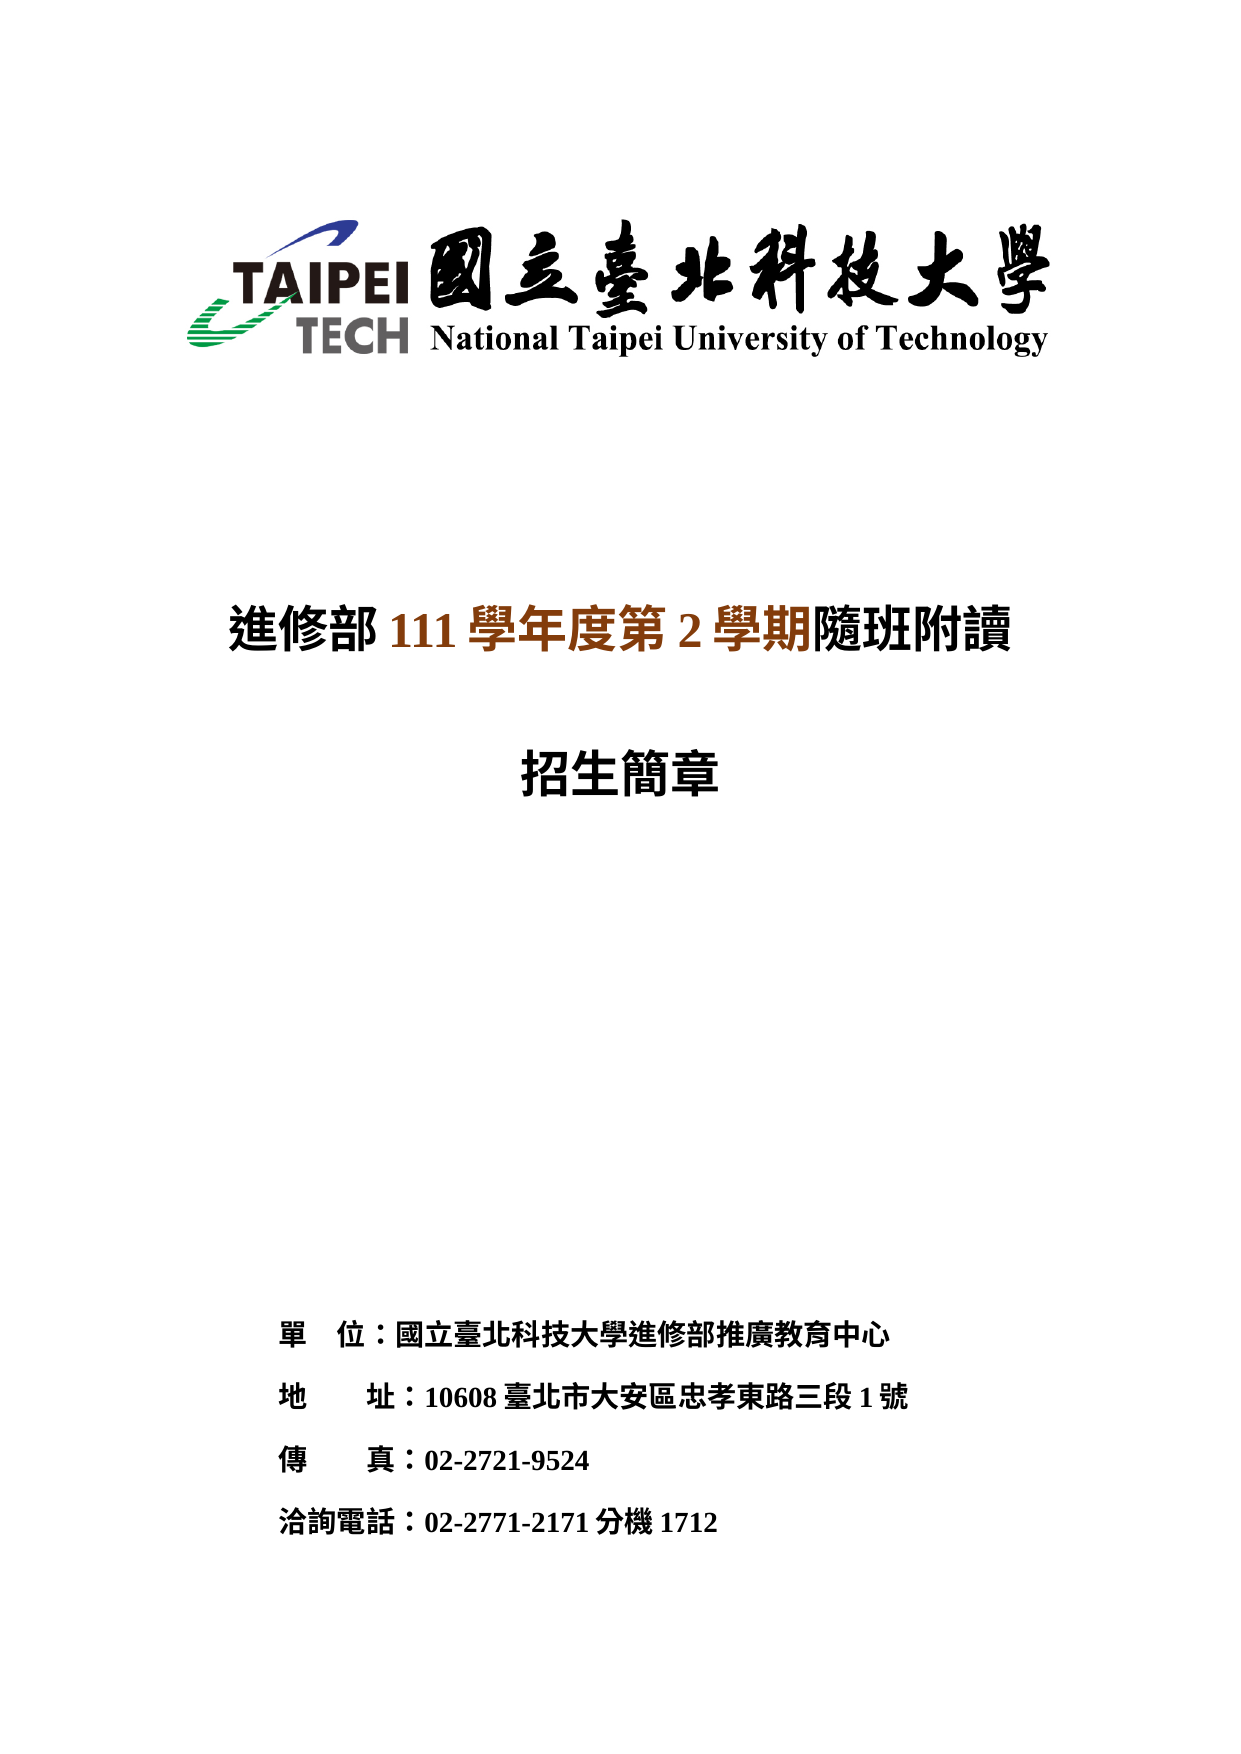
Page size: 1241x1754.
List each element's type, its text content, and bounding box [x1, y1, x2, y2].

text 招生簡章 [59, 734, 1181, 806]
text 傳 真：02-2721-9524 [184, 1416, 1181, 1478]
text 進修部111學年度第2學期隨班附讀 [59, 589, 1181, 662]
text 洽詢電話：02-2771-2171分機1712 [184, 1478, 1181, 1541]
text 地 址：10608臺北市大安區忠孝東路三段1號 [184, 1353, 1181, 1416]
text 單 位：國立臺北科技大學進修部推廣教育中心 [184, 1291, 1181, 1353]
